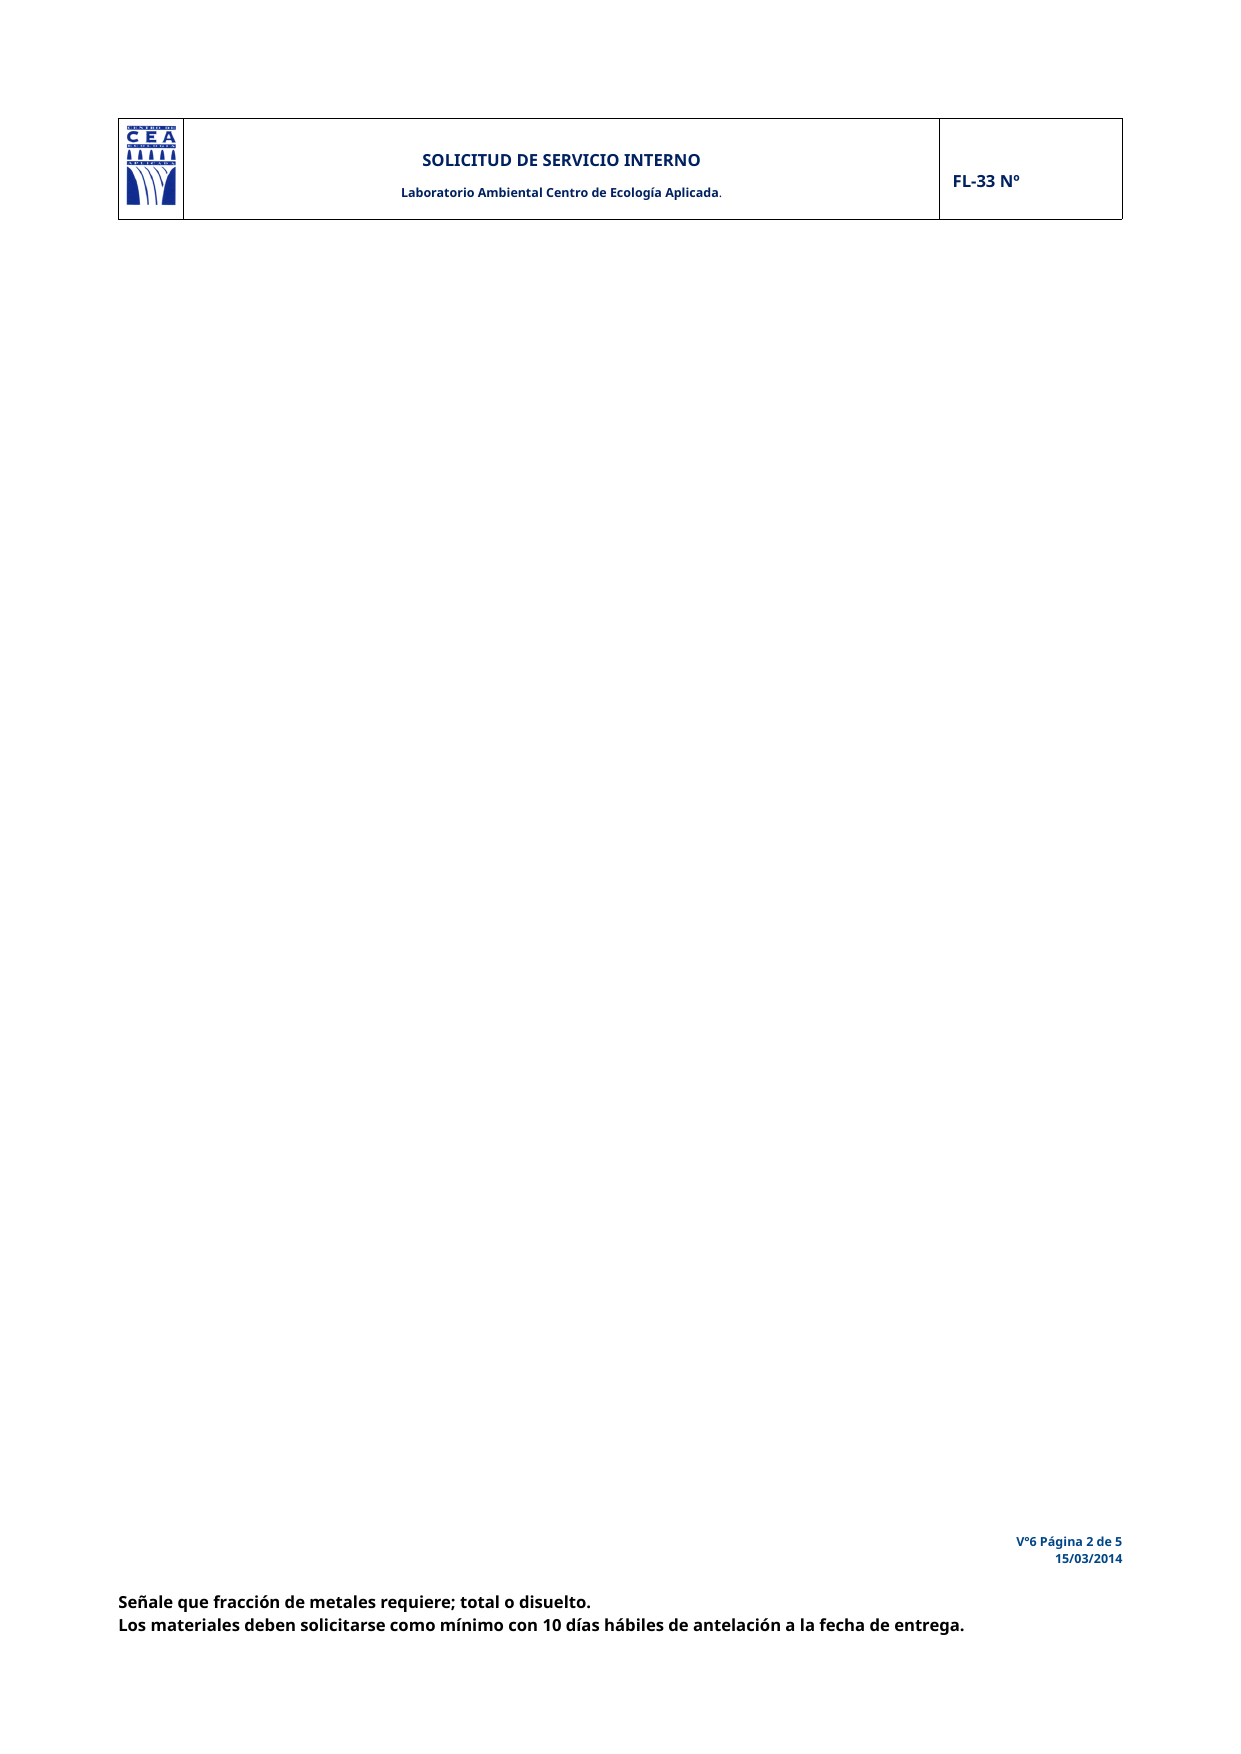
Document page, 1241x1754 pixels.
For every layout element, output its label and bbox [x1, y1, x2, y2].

picture [124, 123, 179, 207]
